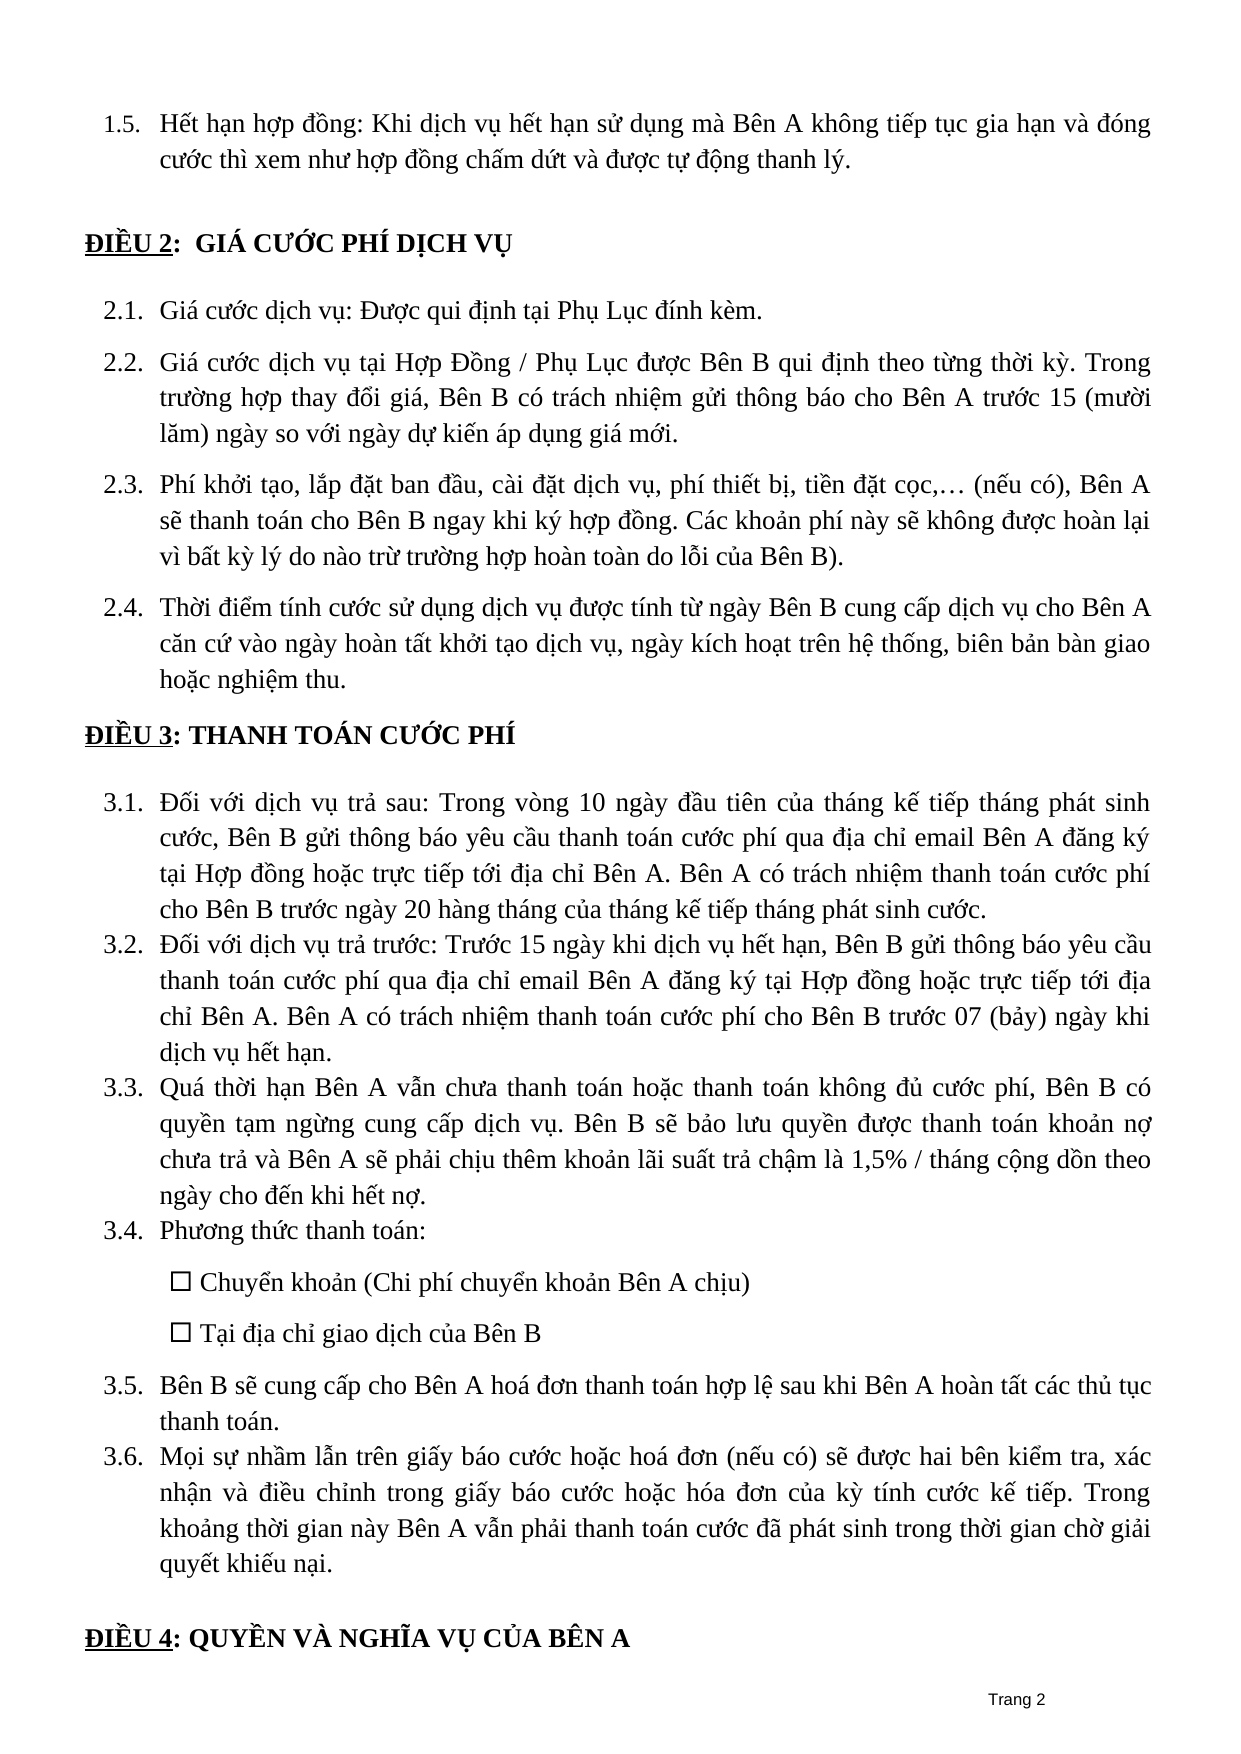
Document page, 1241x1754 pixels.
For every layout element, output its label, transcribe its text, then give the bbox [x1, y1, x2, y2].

list Phí khởi tạo, lắp đặt ban đầu, cài đặt dịch vụ, phí thiết bị, tiền đặt cọc,… (nếu có), Bên A sẽ thanh toán cho Bên B ngay khi ký hợp đồng. Các khoản phí này sẽ không được hoàn lại vì bất kỳ lý do nào trừ trường hợp hoàn toàn do lỗi của Bên B). [103, 468, 1153, 571]
list Mọi sự nhầm lẫn trên giấy báo cước hoặc hoá đơn (nếu có) sẽ được hai bên kiểm tra, xác nhận và điều chỉnh trong giấy báo cước hoặc hóa đơn của kỳ tính cước kế tiếp. Trong khoảng thời gian này Bên A vẫn phải thanh toán cước đã phát sinh trong thời gian chờ giải quyết khiếu nại. [103, 1440, 1153, 1579]
text ĐIỀU 4: QUYỀN VÀ NGHĨA VỤ CỦA BÊN A [84, 1622, 1153, 1653]
list Phương thức thanh toán: [103, 1214, 1153, 1246]
text ĐIỀU 2: GIÁ CƯỚC PHÍ DỊCH VỤ [84, 227, 1153, 258]
text  Tại địa chỉ giao dịch của Bên B [94, 1317, 1153, 1349]
list Đối với dịch vụ trả sau: Trong vòng 10 ngày đầu tiên của tháng kế tiếp tháng phát sinh cước, Bên B gửi thông báo yêu cầu thanh toán cước phí qua địa chỉ email Bên A đăng ký tại Hợp đồng hoặc trực tiếp tới địa chỉ Bên A. Bên A có trách nhiệm thanh toán cước phí cho Bên B trước ngày 20 hàng tháng của tháng kế tiếp tháng phát sinh cước. [103, 786, 1153, 924]
list Bên B sẽ cung cấp cho Bên A hoá đơn thanh toán hợp lệ sau khi Bên A hoàn tất các thủ tục thanh toán. [103, 1369, 1153, 1436]
text ĐIỀU 3: THANH TOÁN CƯỚC PHÍ [84, 719, 1153, 750]
list Đối với dịch vụ trả trước: Trước 15 ngày khi dịch vụ hết hạn, Bên B gửi thông báo yêu cầu thanh toán cước phí qua địa chỉ email Bên A đăng ký tại Hợp đồng hoặc trực tiếp tới địa chỉ Bên A. Bên A có trách nhiệm thanh toán cước phí cho Bên B trước 07 (bảy) ngày khi dịch vụ hết hạn. [103, 929, 1153, 1067]
list Thời điểm tính cước sử dụng dịch vụ được tính từ ngày Bên B cung cấp dịch vụ cho Bên A căn cứ vào ngày hoàn tất khởi tạo dịch vụ, ngày kích hoạt trên hệ thống, biên bản bàn giao hoặc nghiệm thu. [103, 591, 1153, 694]
list Hết hạn hợp đồng: Khi dịch vụ hết hạn sử dụng mà Bên A không tiếp tục gia hạn và đóng cước thì xem như hợp đồng chấm dứt và được tự động thanh lý. [103, 108, 1153, 174]
list Quá thời hạn Bên A vẫn chưa thanh toán hoặc thanh toán không đủ cước phí, Bên B có quyền tạm ngừng cung cấp dịch vụ. Bên B sẽ bảo lưu quyền được thanh toán khoản nợ chưa trả và Bên A sẽ phải chịu thêm khoản lãi suất trả chậm là 1,5% / tháng cộng dồn theo ngày cho đến khi hết nợ. [103, 1072, 1153, 1210]
text  Chuyển khoản (Chi phí chuyển khoản Bên A chịu) [94, 1266, 1153, 1297]
list Giá cước dịch vụ tại Hợp Đồng / Phụ Lục được Bên B qui định theo từng thời kỳ. Trong trường hợp thay đổi giá, Bên B có trách nhiệm gửi thông báo cho Bên A trước 15 (mười lăm) ngày so với ngày dự kiến áp dụng giá mới. [103, 346, 1153, 448]
list Giá cước dịch vụ: Được qui định tại Phụ Lục đính kèm. [103, 294, 1153, 325]
